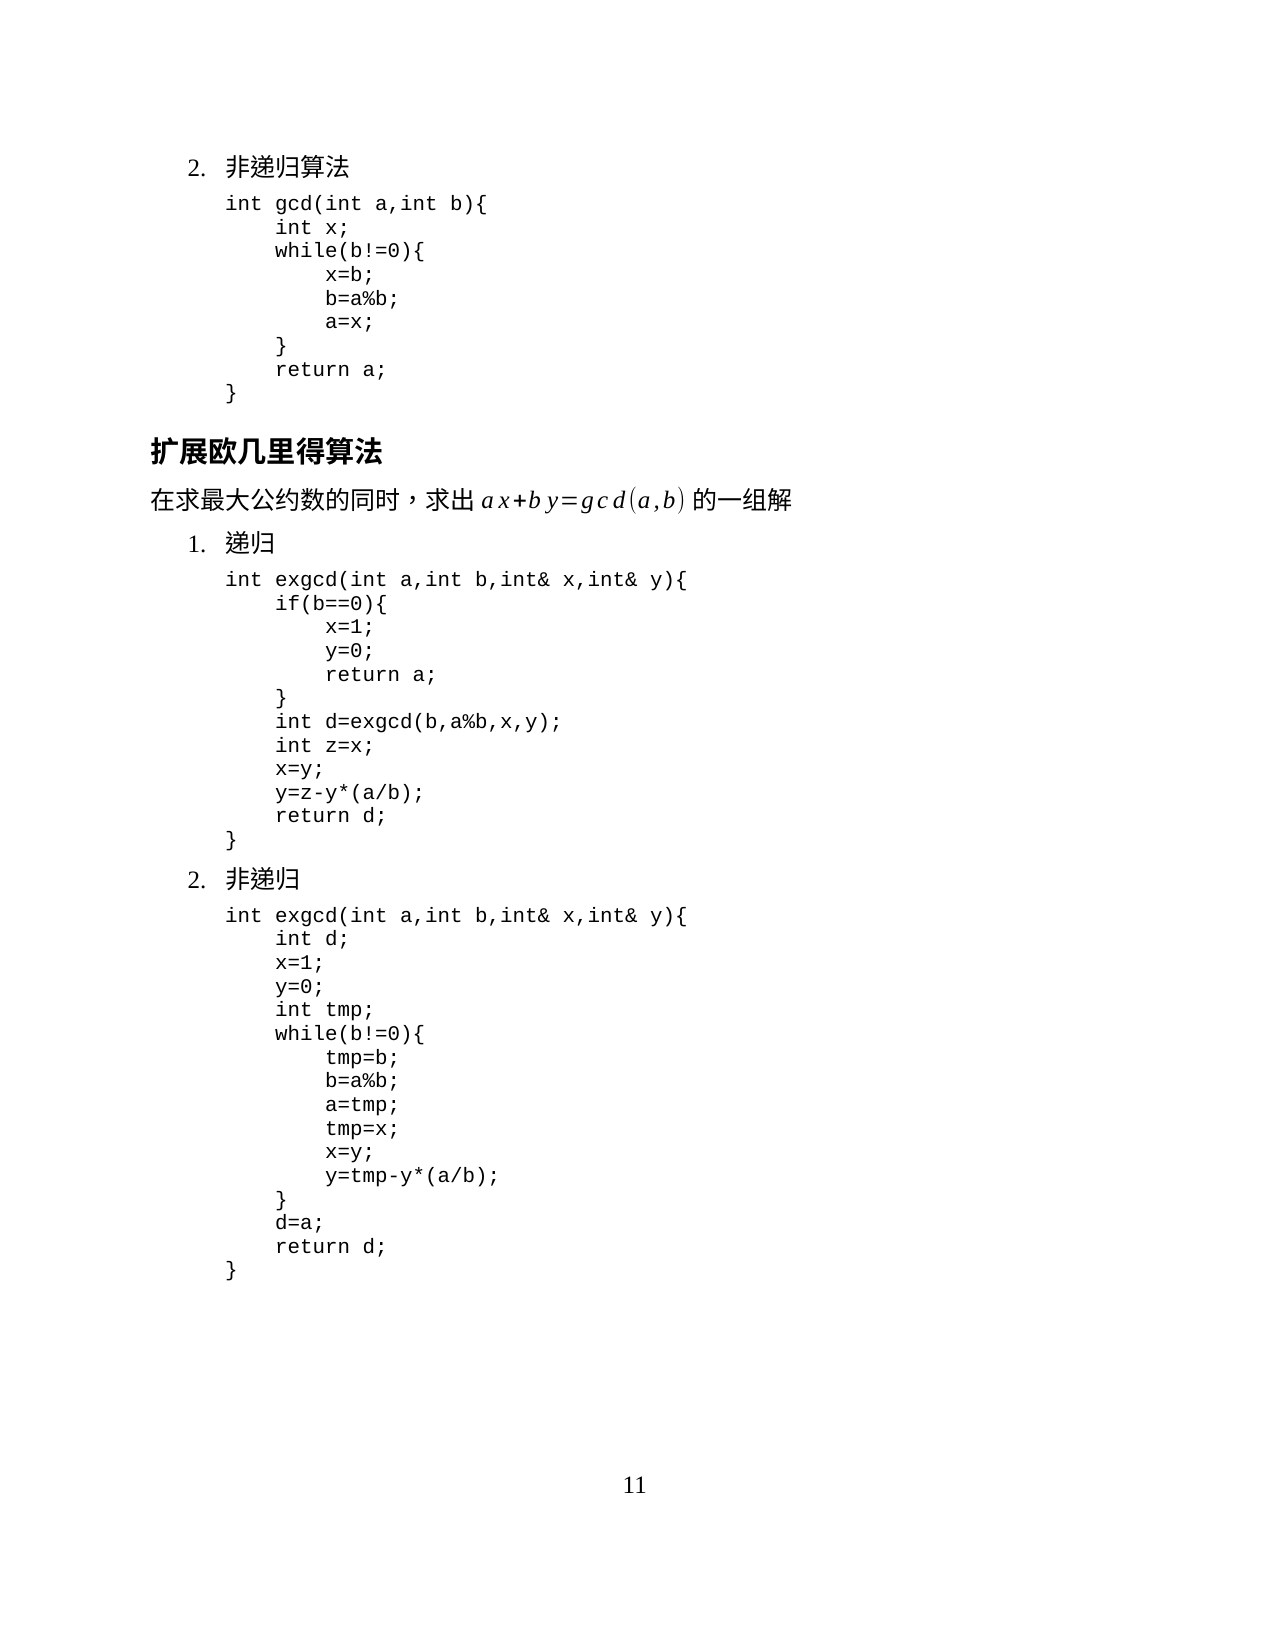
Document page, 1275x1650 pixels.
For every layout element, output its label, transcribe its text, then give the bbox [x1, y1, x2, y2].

list int d=exgcd(b,a%b,x,y); [187, 711, 1125, 734]
list int x; [187, 217, 1125, 240]
list y=0; [187, 640, 1125, 664]
list } [187, 687, 1125, 711]
list b=a%b; [187, 288, 1125, 311]
list return a; [187, 664, 1125, 687]
list int tmp; [187, 999, 1125, 1023]
list x=y; [187, 1141, 1125, 1165]
list a=x; [187, 311, 1125, 335]
list tmp=x; [187, 1118, 1125, 1141]
list int gcd(int a,int b){ [187, 193, 1125, 217]
list while(b!=0){ [187, 240, 1125, 264]
list 非递归 [187, 862, 1125, 896]
list 递归 [187, 526, 1125, 560]
list if(b==0){ [187, 593, 1125, 616]
list x=1; [187, 616, 1125, 640]
list } [187, 382, 1125, 406]
list d=a; [187, 1212, 1125, 1236]
list } [187, 1188, 1125, 1212]
list x=1; [187, 952, 1125, 976]
list int d; [187, 928, 1125, 952]
list x=y; [187, 758, 1125, 782]
list b=a%b; [187, 1070, 1125, 1094]
list } [187, 1259, 1125, 1283]
text 在求最大公约数的同时，求出 的一组解 [150, 483, 1125, 517]
list int exgcd(int a,int b,int& x,int& y){ [187, 905, 1125, 928]
list } [187, 335, 1125, 358]
list x=b; [187, 264, 1125, 288]
list tmp=b; [187, 1047, 1125, 1070]
list y=0; [187, 976, 1125, 999]
list } [187, 829, 1125, 853]
list 非递归算法 [187, 150, 1125, 184]
list while(b!=0){ [187, 1023, 1125, 1047]
list return d; [187, 806, 1125, 829]
list return a; [187, 358, 1125, 382]
list int exgcd(int a,int b,int& x,int& y){ [187, 569, 1125, 593]
list y=z-y*(a/b); [187, 782, 1125, 806]
subtitle 扩展欧几里得算法 [150, 431, 1125, 471]
list y=tmp-y*(a/b); [187, 1165, 1125, 1188]
list a=tmp; [187, 1094, 1125, 1118]
list int z=x; [187, 734, 1125, 758]
list return d; [187, 1236, 1125, 1259]
